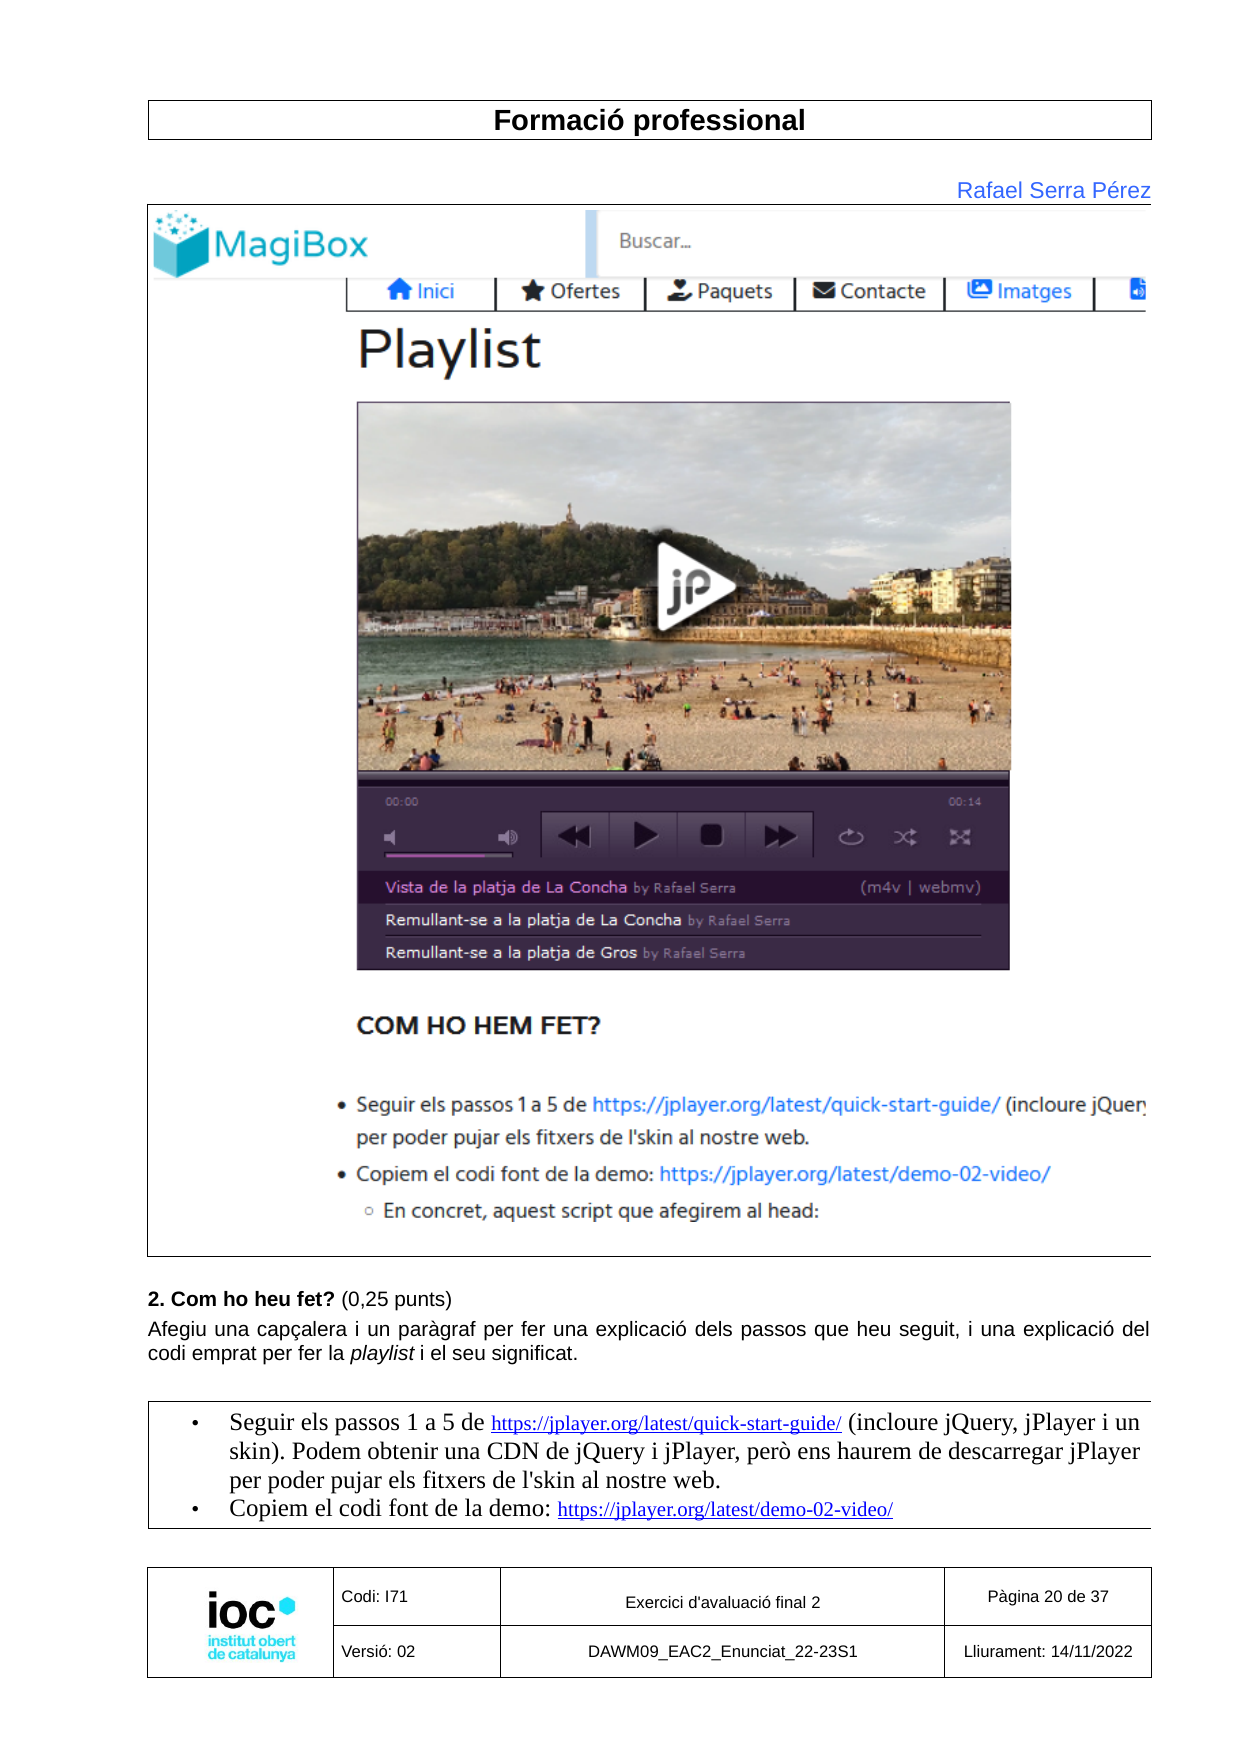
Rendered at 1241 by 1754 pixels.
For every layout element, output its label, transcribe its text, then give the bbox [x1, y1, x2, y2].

table_header [148, 205, 1151, 1256]
table_header Seguir els passos 1 a 5 de https://jplayer.org/latest/quick-start-guide/ (incloure jQuery, jPlayer i un skin). Podem obtenir una CDN de jQuery i jPlayer, però ens haurem de descarregar jPlayer per poder pujar els fitxers de l'skin al nostre web. Copiem el codi font de la demo: https://jplayer.org/latest/demo-02-video/ En concret, aquest script que afegirem al head: (nota: hem d'adaptar la propietat swfPath, esborrar l'última línia i recordar-nos de tancar la funció amb “});”) Aquest és el constructor de la playlist, que buscarà el reproductor a l'element amb id jquery_jplayer_1 i afegirà els tres vídeos que veiem. I aquest codi que afegirem al body: Aquí hi ha el cos del reproductor (veure id jquery:jplayer_1). El codi de la playlist (veure classe jp-playlist) queda com un esquelet nu i el generarà javascript. Nota: l'skin no es visualitza bé en Chrome, però sí en Mozilla. zzzz [149, 1402, 1151, 1528]
picture [153, 210, 1146, 1222]
picture [195, 1577, 309, 1673]
text Afegiu una capçalera i un paràgraf per fer una explicació dels passos que heu seguit, i una explicació del codi emprat per fer la playlist i el seu significat. [148, 1317, 1151, 1365]
text 2. Com ho heu fet? (0,25 punts) [148, 1287, 1151, 1311]
